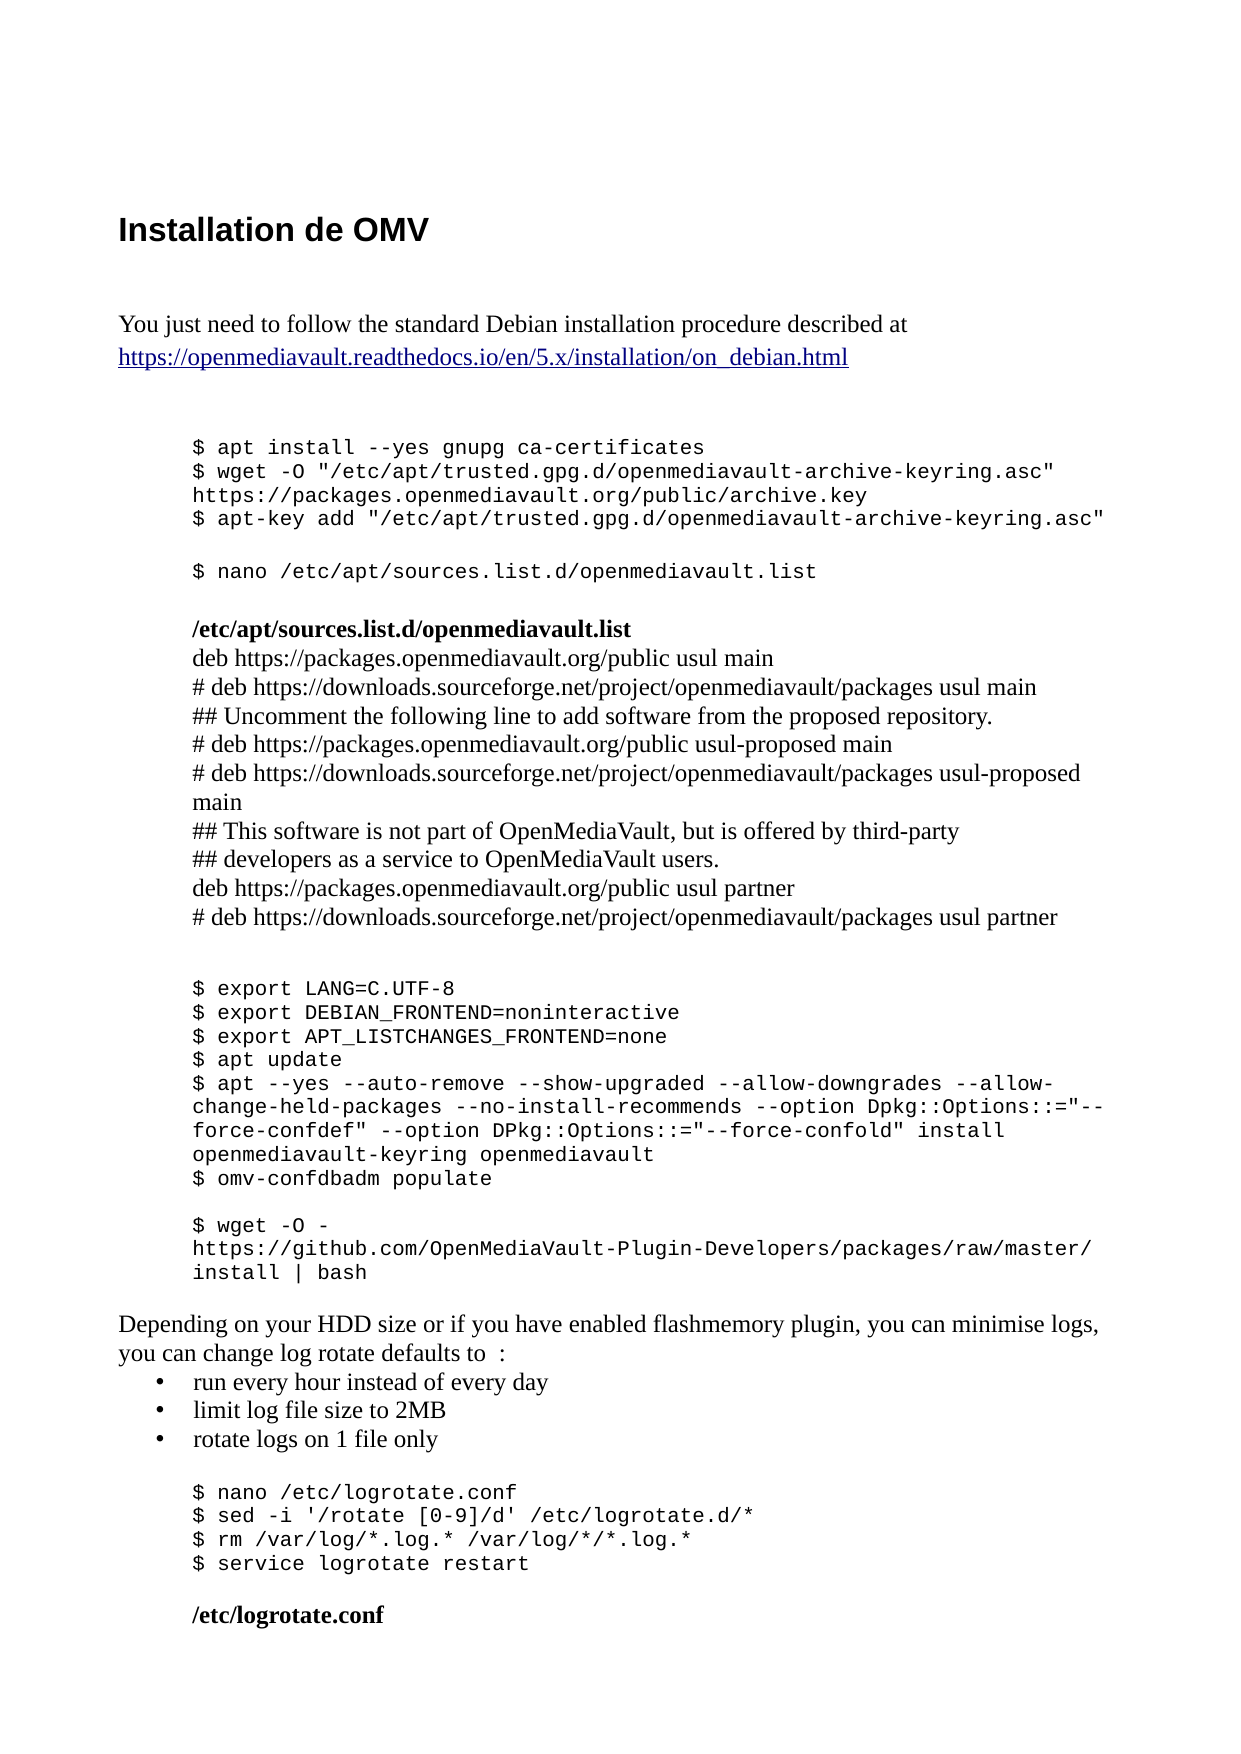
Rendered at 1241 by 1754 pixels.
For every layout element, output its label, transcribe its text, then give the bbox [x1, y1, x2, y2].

text deb https://packages.openmediavault.org/public usul main [192, 643, 1122, 672]
text $ export DEBIAN_FRONTEND=noninteractive [192, 1002, 1122, 1026]
list rotate logs on 1 file only [156, 1424, 1122, 1453]
subtitle Installation de OMV [118, 210, 1122, 249]
text # deb https://downloads.sourceforge.net/project/openmediavault/packages usul-proposed main [192, 758, 1122, 816]
text $ apt update [192, 1049, 1122, 1073]
text # deb https://packages.openmediavault.org/public usul-proposed main [192, 729, 1122, 758]
text $ apt-key add "/etc/apt/trusted.gpg.d/openmediavault-archive-keyring.asc" [192, 508, 1122, 532]
text $ export APT_LISTCHANGES_FRONTEND=none [192, 1026, 1122, 1049]
list limit log file size to 2MB [156, 1396, 1122, 1424]
text You just need to follow the standard Debian installation procedure described at https://openmediavault.readthedocs.io/en/5.x/installation/on_debian.html [118, 309, 1122, 371]
text ## This software is not part of OpenMediaVault, but is offered by third-party [192, 816, 1122, 844]
text $ nano /etc/logrotate.conf [192, 1482, 1122, 1506]
text $ wget -O - https://github.com/OpenMediaVault-Plugin-Developers/packages/raw/master/install | bash [192, 1215, 1122, 1286]
list run every hour instead of every day [156, 1367, 1122, 1396]
text /etc/apt/sources.list.d/openmediavault.list [192, 614, 1122, 643]
text $ wget -O "/etc/apt/trusted.gpg.d/openmediavault-archive-keyring.asc" https://packages.openmediavault.org/public/archive.key [192, 461, 1122, 508]
text # deb https://downloads.sourceforge.net/project/openmediavault/packages usul partner [192, 902, 1122, 931]
text $ service logrotate restart [192, 1553, 1122, 1576]
text $ rm /var/log/*.log.* /var/log/*/*.log.* [192, 1529, 1122, 1553]
text $ sed -i '/rotate [0-9]/d' /etc/logrotate.d/* [192, 1506, 1122, 1529]
text deb https://packages.openmediavault.org/public usul partner [192, 873, 1122, 902]
text $ export LANG=C.UTF-8 [192, 978, 1122, 1002]
text ## developers as a service to OpenMediaVault users. [192, 844, 1122, 873]
text # deb https://downloads.sourceforge.net/project/openmediavault/packages usul main [192, 672, 1122, 701]
text $ nano /etc/apt/sources.list.d/openmediavault.list [192, 561, 1122, 585]
text $ apt --yes --auto-remove --show-upgraded --allow-downgrades --allow-change-held-packages --no-install-recommends --option Dpkg::Options::="--force-confdef" --option DPkg::Options::="--force-confold" install openmediavault-keyring openmediavault [192, 1073, 1122, 1167]
text $ apt install --yes gnupg ca-certificates [192, 437, 1122, 461]
text /etc/logrotate.conf [192, 1600, 1122, 1629]
text ## Uncomment the following line to add software from the proposed repository. [192, 701, 1122, 729]
text Depending on your HDD size or if you have enabled flashmemory plugin, you can minimise logs, you can change log rotate defaults to : [118, 1309, 1122, 1367]
text $ omv-confdbadm populate [192, 1167, 1122, 1191]
